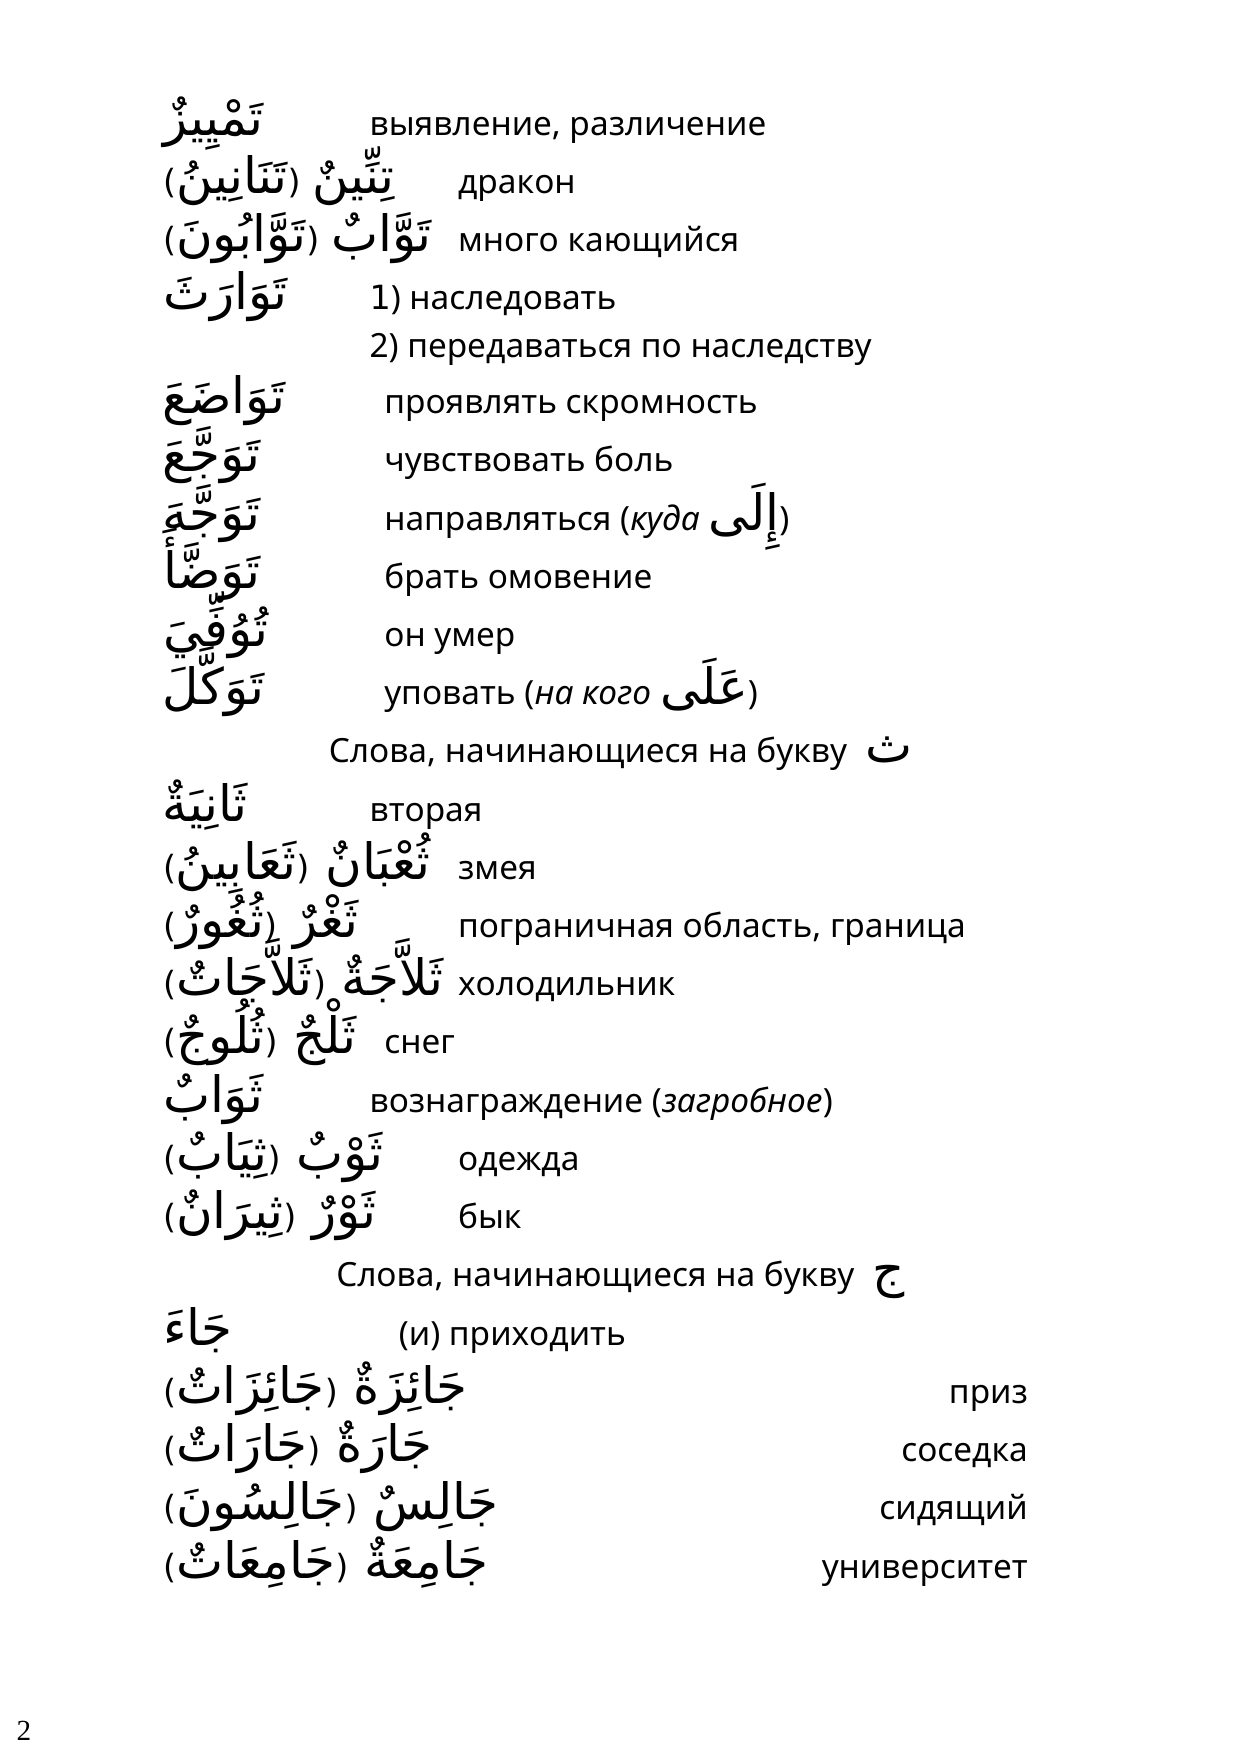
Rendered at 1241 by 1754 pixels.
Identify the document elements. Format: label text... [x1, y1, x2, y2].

text تَوَكَّلَ уповать (на кого عَلَى) [162, 658, 1078, 716]
text Слова, начинающиеся на букву ث [162, 716, 1078, 774]
text تَمْيِيزٌ выявление, различение [162, 89, 1078, 147]
text تَوَضَّأَ брать омовение [162, 542, 1078, 600]
text تَوَاضَعَ проявлять скромность [162, 367, 1078, 425]
text تَوَّابٌ (تَوَّابُونَ) много кающийся [162, 205, 1078, 263]
text ثُعْبَانٌ (ثَعَابِينُ) змея [162, 833, 1078, 891]
text تَوَجَّهَ направляться (куда إِلَى) [162, 483, 1078, 542]
text Слова, начинающиеся на букву ج [162, 1240, 1078, 1299]
text جَارَةٌ (جَارَاتٌ) соседка [162, 1415, 1078, 1473]
text تُوُفِّيَ он умер [162, 600, 1078, 658]
text ثَوَابٌ вознаграждение (загробное) [162, 1066, 1078, 1124]
text جَالِسٌ (جَالِسُونَ) сидящий [162, 1473, 1078, 1532]
text ثَوْرٌ (ثِيرَانٌ) бык [162, 1182, 1078, 1240]
text ثَغْرٌ (ثُغُورٌ) пограничная область, граница [162, 891, 1078, 949]
text ثَوْبٌ (ثِيَابٌ) одежда [162, 1124, 1078, 1182]
text ثَلاَّجَةٌ (ثَلاَّجَاتٌ) холодильник [162, 949, 1078, 1007]
text ثَانِيَةٌ вторая [162, 774, 1078, 833]
text جَاءَ (и) приходить [162, 1299, 1078, 1357]
text جَامِعَةٌ (جَامِعَاتٌ) университет [162, 1532, 1078, 1590]
text تَوَجَّعَ чувствовать боль [162, 425, 1078, 483]
text 2) передаваться по наследству [162, 322, 1078, 367]
text تِنِّينٌ (تَنَانِينُ) дракон [162, 147, 1078, 205]
text جَائِزَةٌ (جَائِزَاتٌ) приз [162, 1357, 1078, 1415]
text ثَلْجٌ (ثُلُوجٌ) снег [162, 1007, 1078, 1066]
text تَوَارَثَ 1) наследовать [162, 263, 1078, 322]
